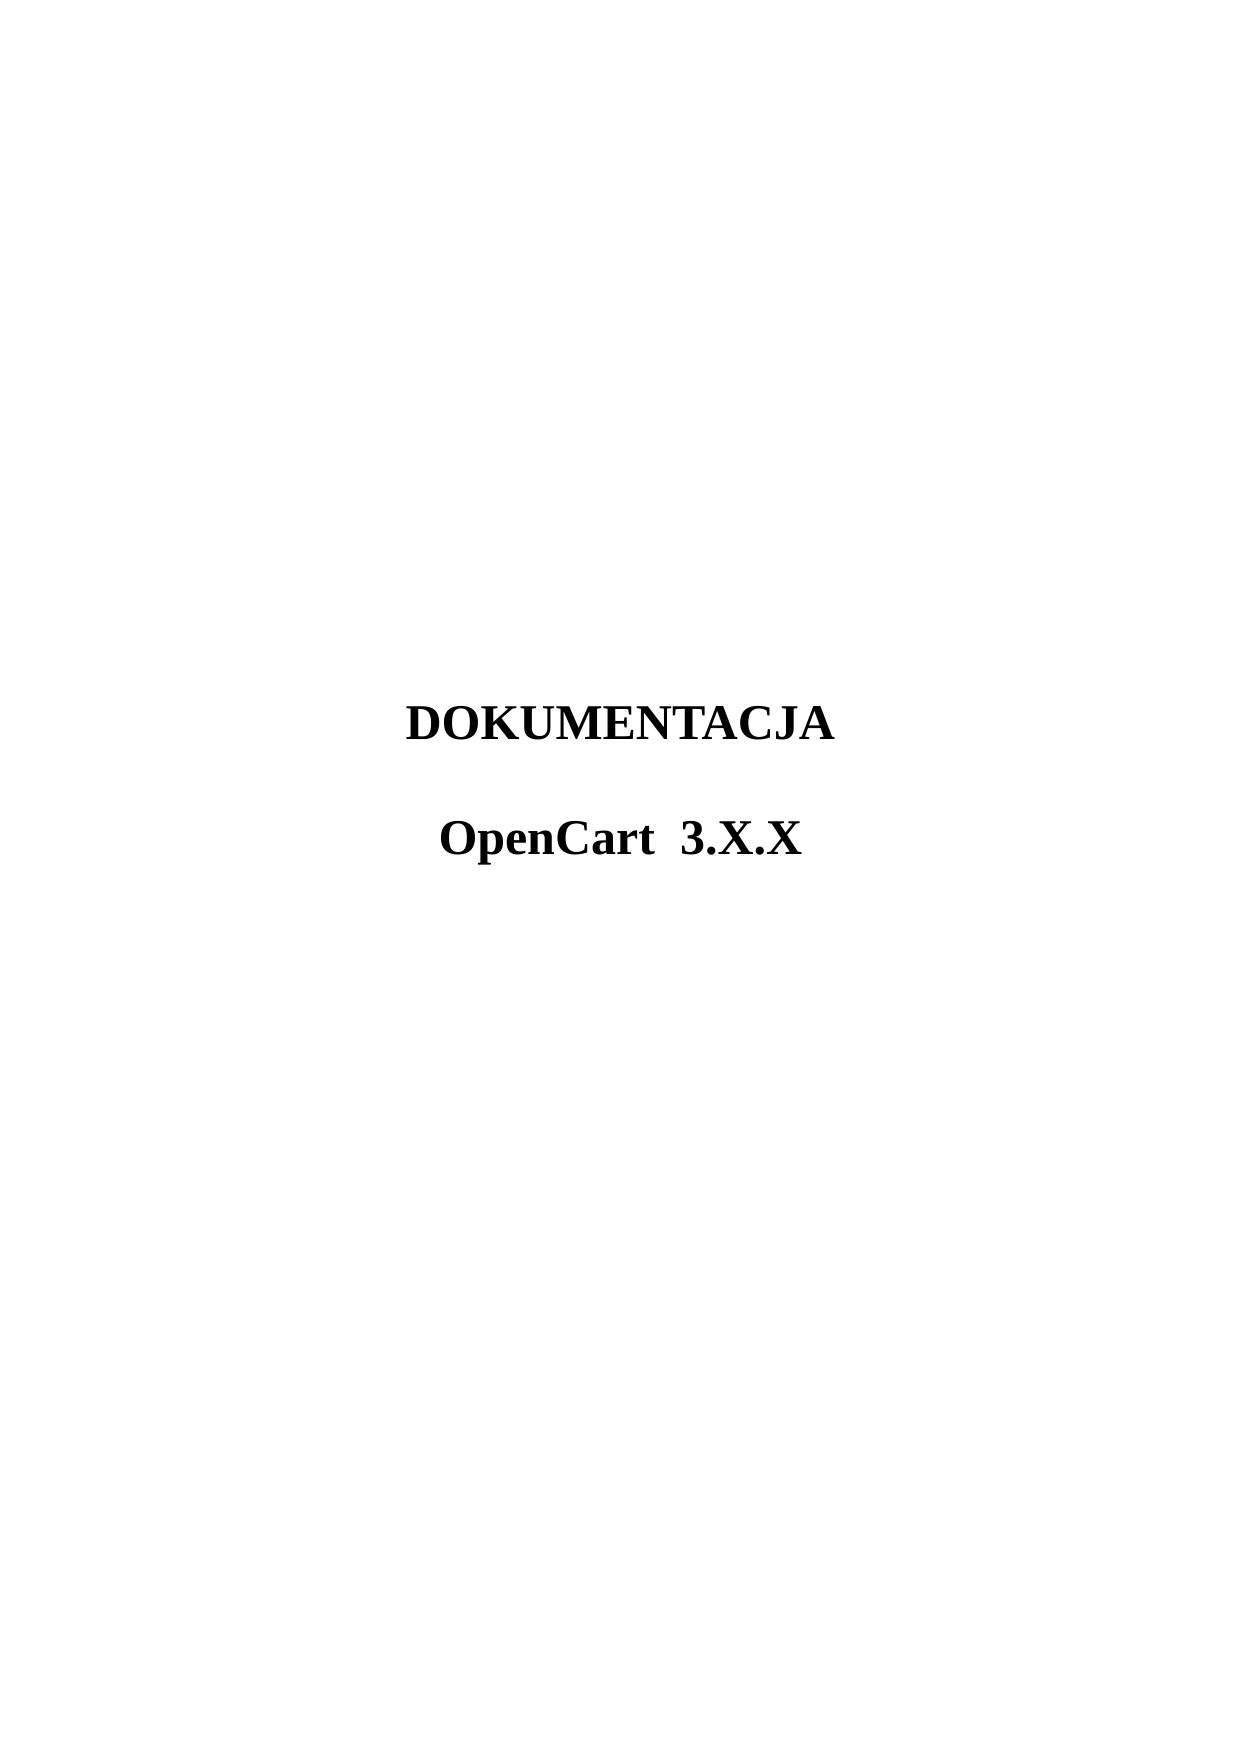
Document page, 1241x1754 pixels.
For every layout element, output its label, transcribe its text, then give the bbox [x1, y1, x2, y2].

text DOKUMENTACJA [118, 693, 1122, 751]
text OpenCart 3.X.X [118, 808, 1122, 866]
